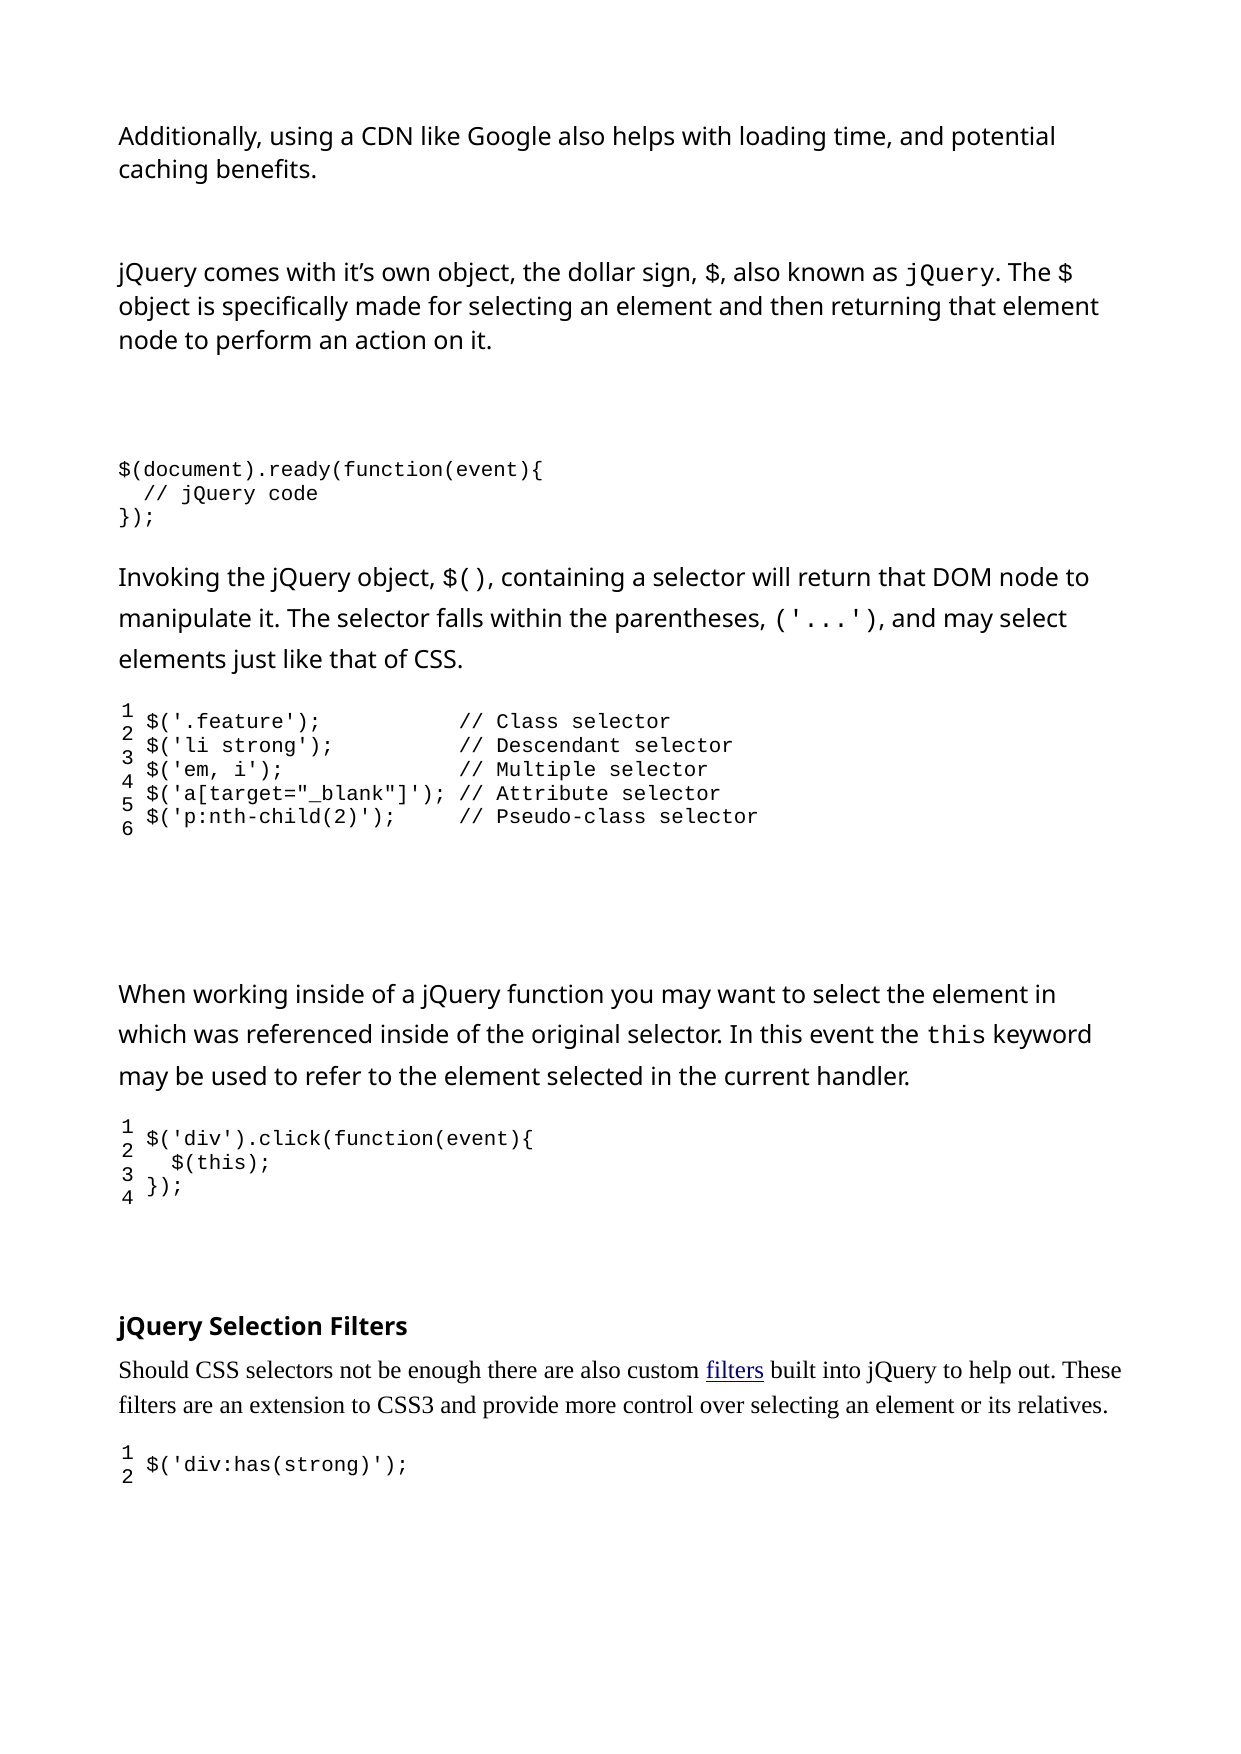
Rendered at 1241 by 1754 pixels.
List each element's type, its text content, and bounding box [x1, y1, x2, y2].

table_header 1 2 3 4 [118, 1114, 143, 1243]
text jQuery comes with it’s own object, the dollar sign, $, also known as jQuery. The $ object is specifically made for selecting an element and then returning that element node to perform an action on it. [118, 254, 1122, 357]
table_header 1 2 [118, 1439, 143, 1522]
table_header $('div').click(function(event){ $(this); }); [143, 1114, 559, 1243]
text $(document).ready(function(event){ [118, 459, 1122, 483]
text Invoking the jQuery object, $(), containing a selector will return that DOM node to manipulate it. The selector falls within the parentheses, ('...'), and may select elements just like that of CSS. [118, 559, 1122, 676]
text }); [118, 506, 1122, 530]
table_header $('.feature'); // Class selector $('li strong'); // Descendant selector $('em, i'); // Multiple selector $('a[target="_blank"]'); // Attribute selector $('p:nth-child(2)'); // Pseudo-class selector [143, 697, 771, 874]
table_header 1 2 3 4 5 6 [118, 697, 143, 874]
text // jQuery code [118, 483, 1122, 506]
text Should CSS selectors not be enough there are also custom filters built into jQuery to help out. These filters are an extension to CSS3 and provide more control over selecting an element or its relatives. [118, 1356, 1122, 1419]
text When working inside of a jQuery function you may want to select the element in which was referenced inside of the original selector. In this event the this keyword may be used to refer to the element selected in the current handler. [118, 976, 1122, 1092]
text Additionally, using a CDN like Google also helps with loading time, and potential caching benefits. [118, 118, 1122, 186]
subtitle jQuery Selection Filters [118, 1309, 1122, 1343]
table_header $('div:has(strong)'); [143, 1439, 421, 1522]
